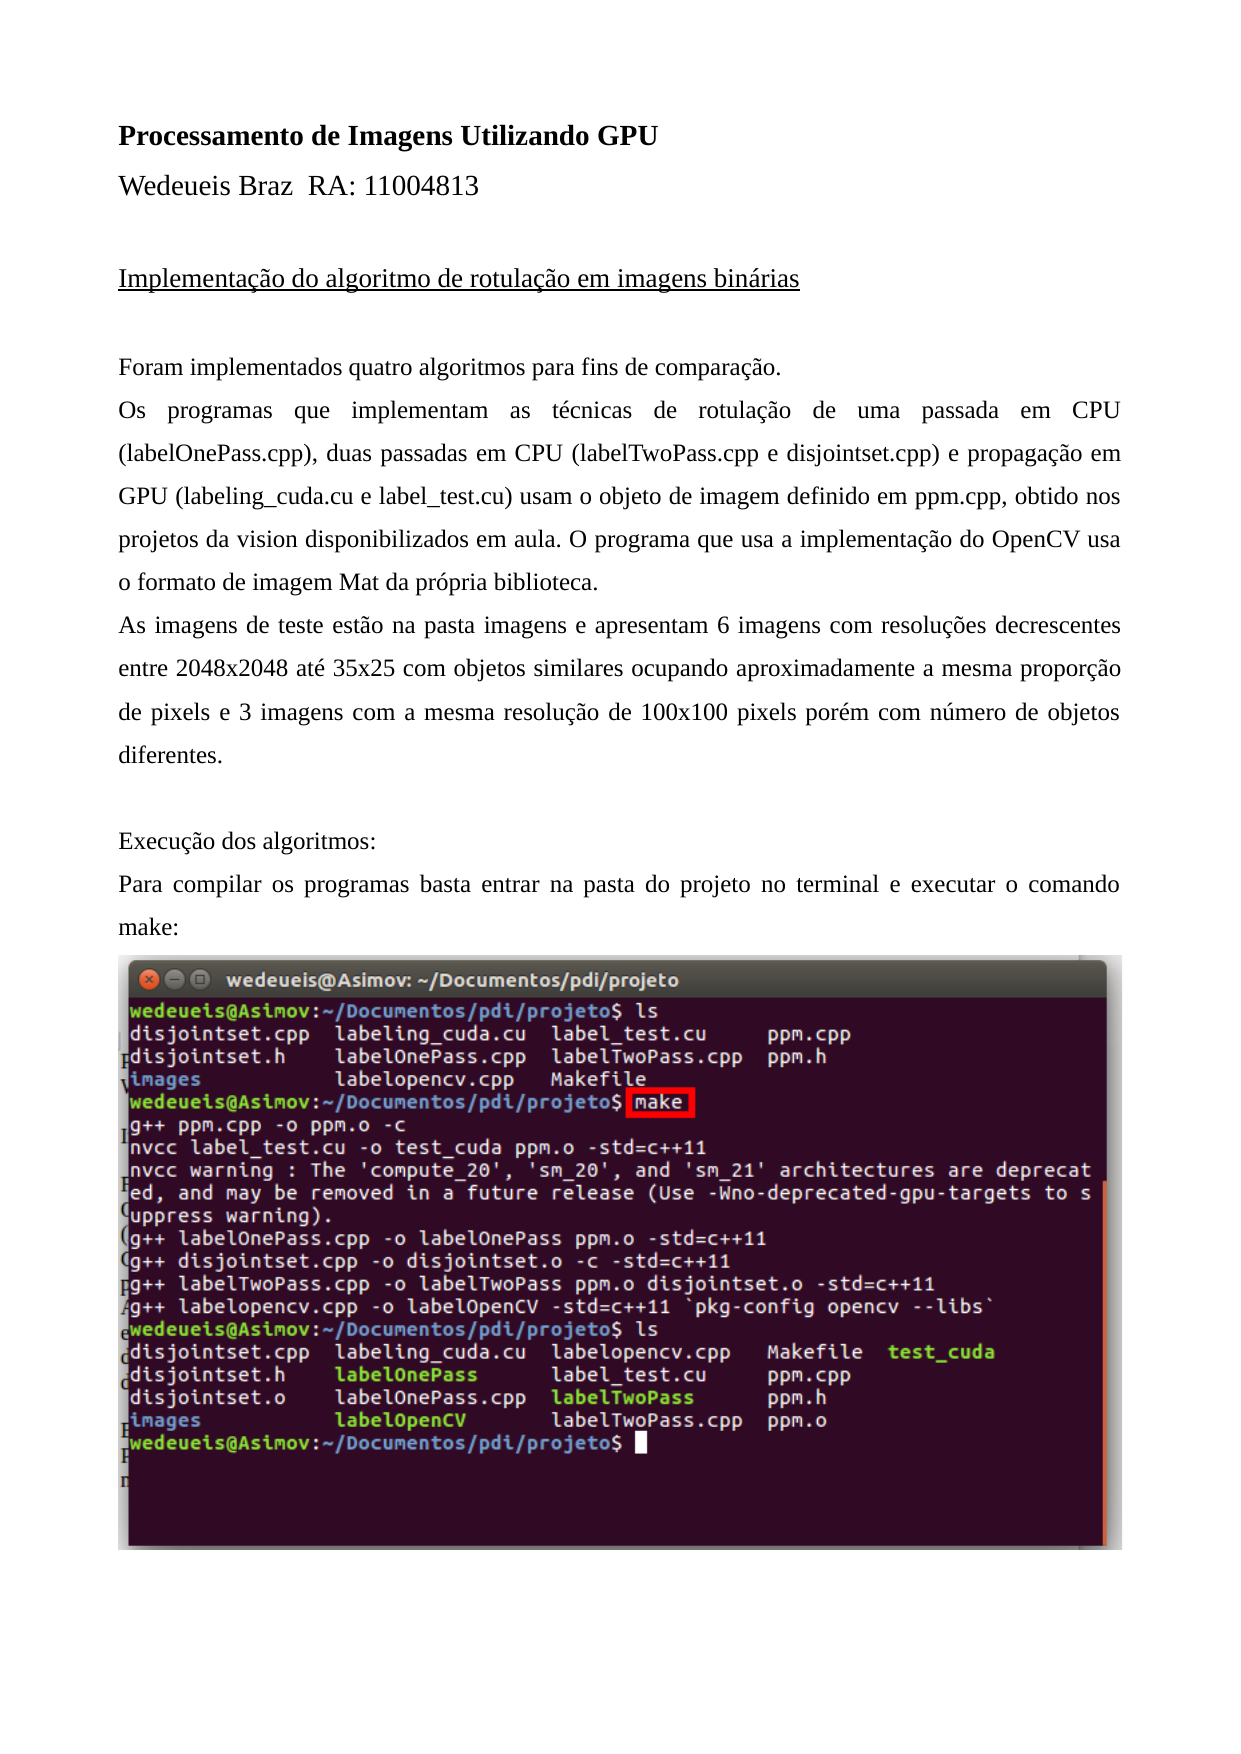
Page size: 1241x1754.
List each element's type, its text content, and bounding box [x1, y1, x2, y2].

text Os programas que implementam as técnicas de rotulação de uma passada em CPU (labelOnePass.cpp), duas passadas em CPU (labelTwoPass.cpp e disjointset.cpp) e propagação em GPU (labeling_cuda.cu e label_test.cu) usam o objeto de imagem definido em ppm.cpp, obtido nos projetos da vision disponibilizados em aula. O programa que usa a implementação do OpenCV usa o formato de imagem Mat da própria biblioteca. [118, 395, 1122, 596]
text Para compilar os programas basta entrar na pasta do projeto no terminal e executar o comando make: [118, 869, 1122, 941]
picture [118, 955, 1123, 1550]
text Implementação do algoritmo de rotulação em imagens binárias [118, 262, 1122, 293]
text Wedeueis Braz RA: 11004813 [118, 168, 1122, 202]
text Processamento de Imagens Utilizando GPU [118, 118, 1122, 152]
text Execução dos algoritmos: [118, 826, 1122, 855]
text As imagens de teste estão na pasta imagens e apresentam 6 imagens com resoluções decrescentes entre 2048x2048 até 35x25 com objetos similares ocupando aproximadamente a mesma proporção de pixels e 3 imagens com a mesma resolução de 100x100 pixels porém com número de objetos diferentes. [118, 610, 1122, 768]
text Foram implementados quatro algoritmos para fins de comparação. [118, 352, 1122, 380]
